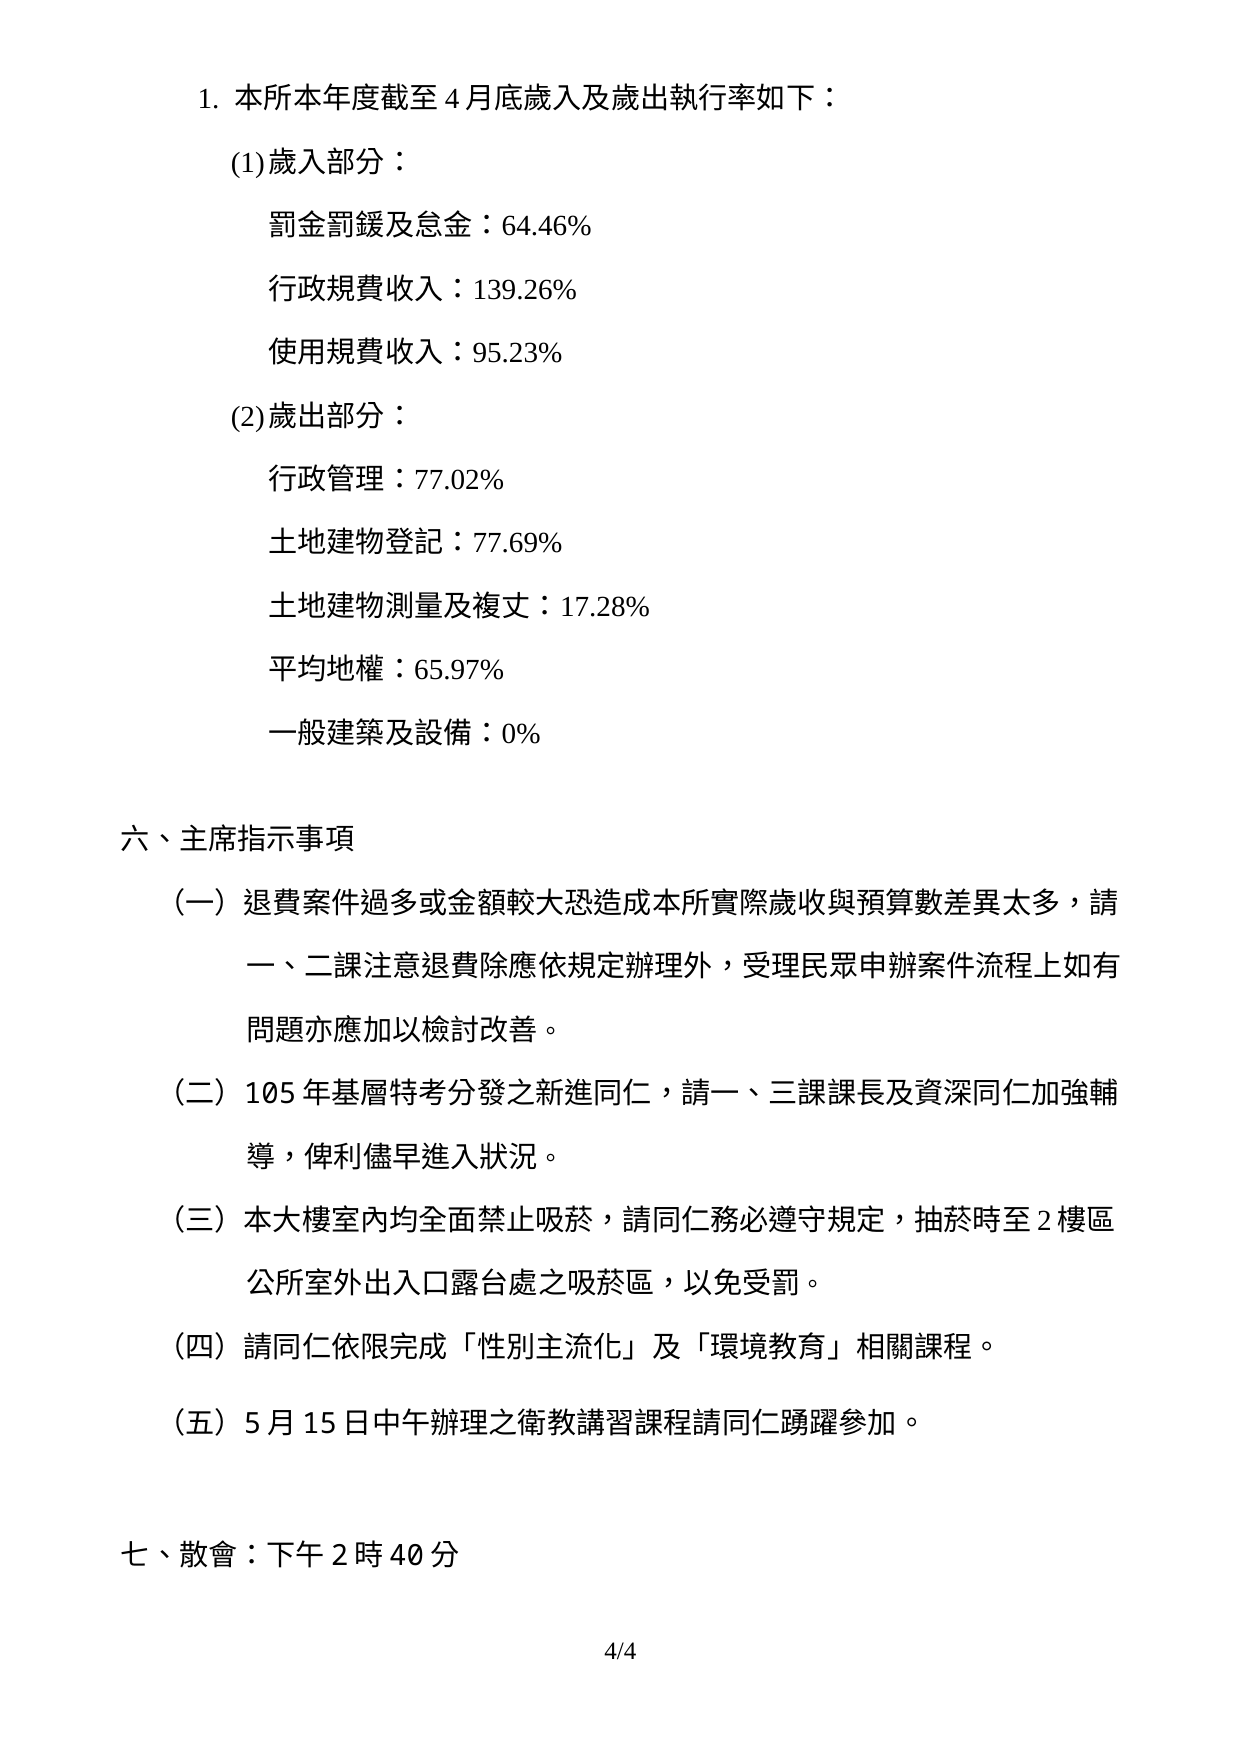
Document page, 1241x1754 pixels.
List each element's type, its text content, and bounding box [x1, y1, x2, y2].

list 本大樓室內均全面禁止吸菸，請同仁務必遵守規定，抽菸時至2樓區公所室外出入口露台處之吸菸區，以免受罰。 [156, 1197, 1122, 1302]
list 105年基層特考分發之新進同仁，請一、三課課長及資深同仁加強輔導，俾利儘早進入狀況。 [156, 1070, 1122, 1176]
list 歲入部分： [231, 138, 1122, 181]
list 主席指示事項 [119, 816, 1122, 858]
list 退費案件過多或金額較大恐造成本所實際歲收與預算數差異太多，請一、二課注意退費除應依規定辦理外，受理民眾申辦案件流程上如有問題亦應加以檢討改善。 [156, 879, 1122, 1048]
list 散會：下午2時40分 [119, 1531, 1122, 1573]
list 歲出部分： [231, 392, 1122, 434]
list 土地建物測量及複丈：17.28% [231, 582, 1122, 625]
list 5月15日中午辦理之衛教講習課程請同仁踴躍參加。 [156, 1399, 1122, 1442]
list 行政管理：77.02% [231, 456, 1122, 498]
list 平均地權：65.97% [231, 646, 1122, 688]
list 行政規費收入：139.26% [231, 265, 1122, 308]
list 本所本年度截至4月底歲入及歲出執行率如下： [197, 75, 1122, 117]
list 罰金罰鍰及怠金：64.46% [231, 202, 1122, 244]
list 請同仁依限完成「性別主流化」及「環境教育」相關課程。 [156, 1323, 1122, 1366]
list 一般建築及設備：0% [231, 709, 1122, 752]
list 土地建物登記：77.69% [231, 519, 1122, 561]
list 使用規費收入：95.23% [231, 329, 1122, 371]
